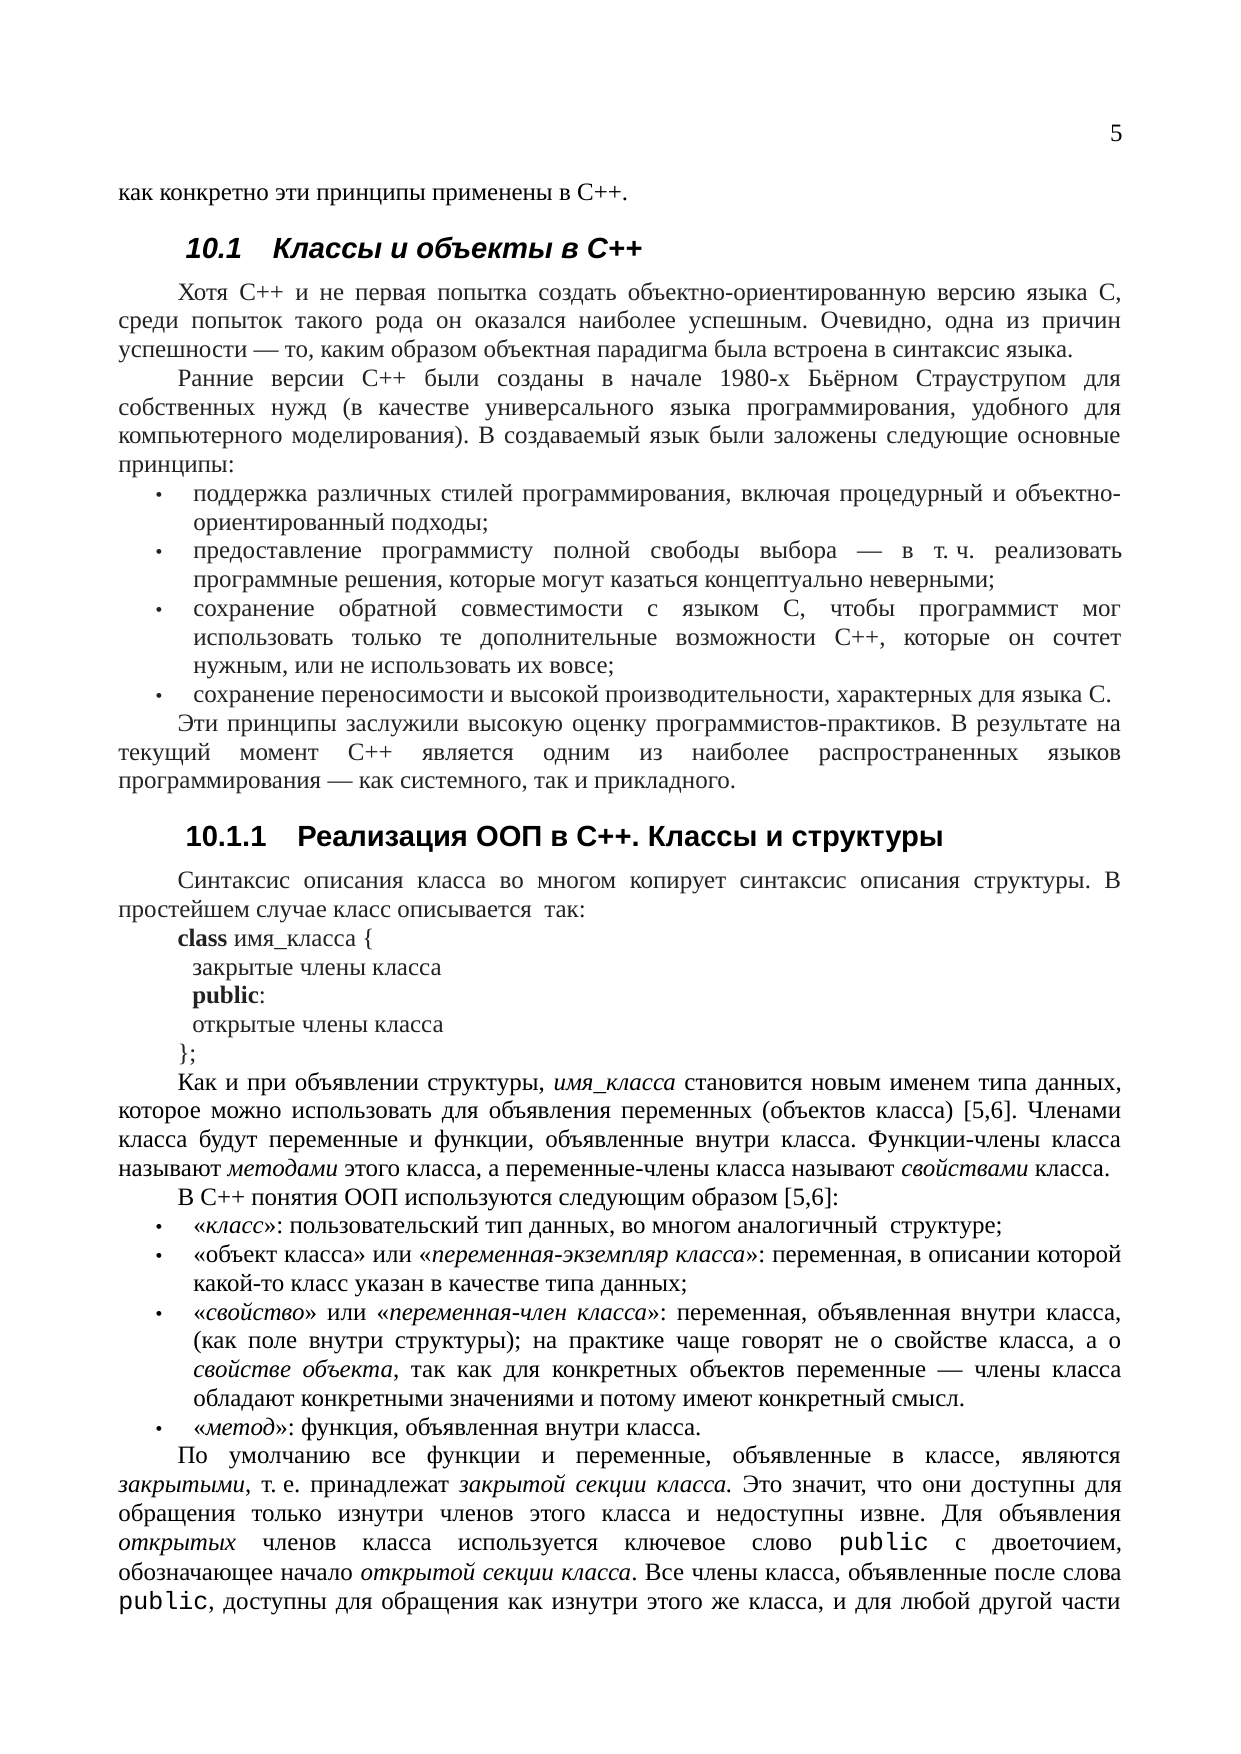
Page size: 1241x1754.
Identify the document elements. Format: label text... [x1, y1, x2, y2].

text }; [118, 1038, 1122, 1067]
list «метод»: функция, объявленная внутри класса. [156, 1412, 1122, 1440]
list «объект класса» или «переменная-экземпляр класса»: переменная, в описании которой какой-то класс указан в качестве типа данных; [156, 1239, 1122, 1297]
list сохранение обратной совместимости с языком С, чтобы программист мог использовать только те дополнительные возможности С++, которые он сочтет нужным, или не использовать их вовсе; [156, 593, 1122, 679]
list «свойство» или «переменная-член класса»: переменная, объявленная внутри класса, (как поле внутри структуры); на практике чаще говорят не о свойстве класса, а о свойстве объекта, так как для конкретных объектов переменные — члены класса обладают конкретными значениями и потому имеют конкретный смысл. [156, 1297, 1122, 1412]
text class имя_класса { [118, 923, 1122, 952]
text Как и при объявлении структуры, имя_класса становится новым именем типа данных, которое можно использовать для объявления переменных (объектов класса) [5,6]. Членами класса будут переменные и функции, объявленные внутри класса. Функции-члены класса называют методами этого класса, а переменные-члены класса называют свойствами класса. [118, 1067, 1122, 1182]
text Синтаксис описания класса во многом копирует синтаксис описания структуры. В простейшем случае класс описывается так: [118, 865, 1122, 923]
text закрытые члены класса [118, 952, 1122, 980]
text как конкретно эти принципы применены в С++. [118, 177, 1122, 206]
subtitle Реализация ООП в С++. Классы и структуры [118, 819, 1122, 853]
text открытые члены класса [118, 1009, 1122, 1038]
text Эти принципы заслужили высокую оценку программистов-практиков. В результате на текущий момент С++ является одним из наиболее распространенных языков программирования — как системного, так и прикладного. [118, 708, 1122, 794]
text Ранние версии C++ были созданы в начале 1980-х Бьёрном Страуструпом для собственных нужд (в качестве универсального языка программирования, удобного для компьютерного моделирования). В создаваемый язык были заложены следующие основные принципы: [118, 363, 1122, 478]
text Хотя C++ и не первая попытка создать объектно-ориентированную версию языка С, среди попыток такого рода он оказался наиболее успешным. Очевидно, одна из причин успешности — то, каким образом объектная парадигма была встроена в синтаксис языка. [118, 277, 1122, 363]
text По умолчанию все функции и переменные, объявленные в классе, являются закрытыми, т. е. принадлежат закрытой секции класса. Это значит, что они доступны для обращения только изнутри членов этого класса и недоступны извне. Для объявления открытых членов класса используется ключевое слово public с двоеточием, обозначающее начало открытой секции класса. Все члены класса, объявленные после слова public, доступны для обращения как изнутри этого же класса, и для любой другой части [118, 1440, 1122, 1617]
text В С++ понятия ООП используются следующим образом [5,6]: [118, 1182, 1122, 1210]
list сохранение переносимости и высокой производительности, характерных для языка С. [156, 679, 1122, 708]
list поддержка различных стилей программирования, включая процедурный и объектно-ориентированный подходы; [156, 478, 1122, 536]
subtitle Классы и объекты в С++ [118, 231, 1122, 264]
list предоставление программисту полной свободы выбора — в т. ч. реализовать программные решения, которые могут казаться концептуально неверными; [156, 536, 1122, 593]
list «класс»: пользовательский тип данных, во многом аналогичный структуре; [156, 1210, 1122, 1239]
text public: [118, 980, 1122, 1009]
